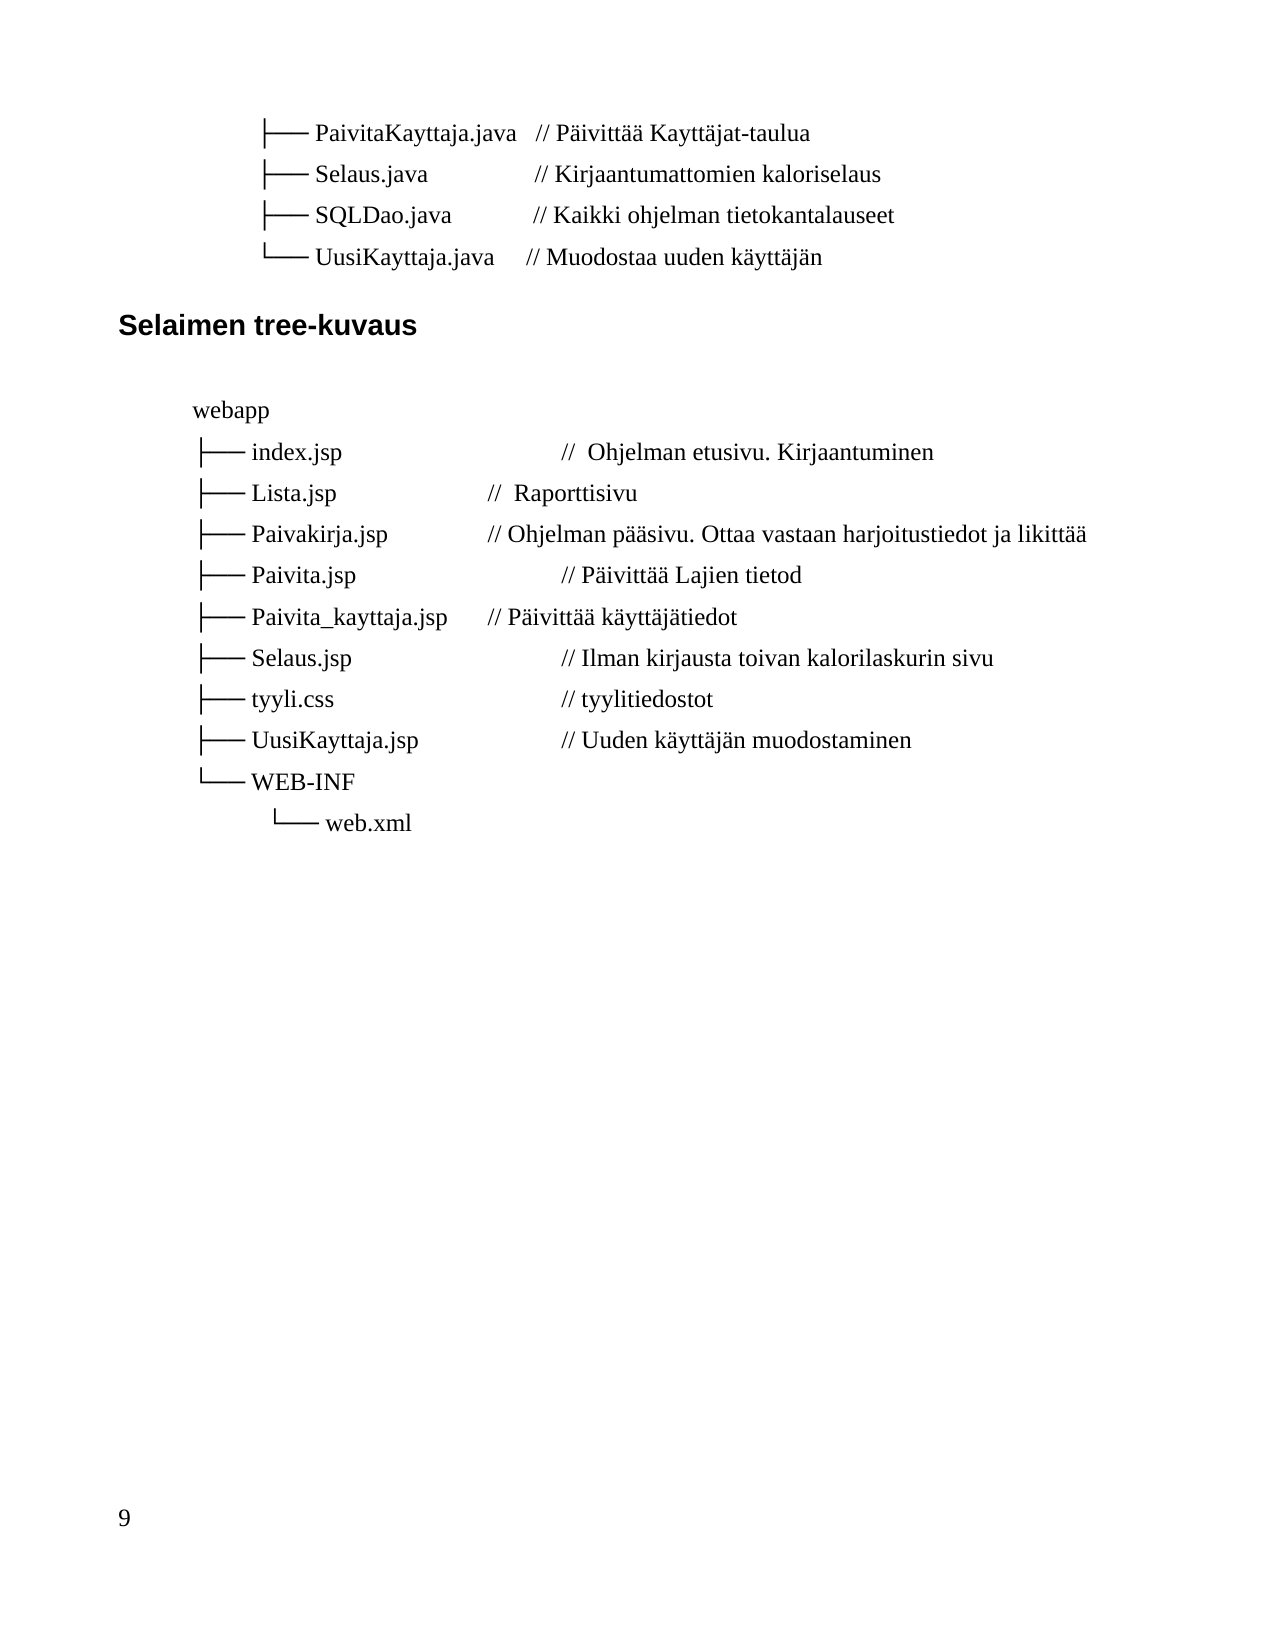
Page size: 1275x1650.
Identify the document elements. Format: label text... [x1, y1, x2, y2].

text ├── UusiKayttaja.jsp // Uuden käyttäjän muodostaminen [202, 725, 1157, 754]
text ├── Paivakirja.jsp // Ohjelman pääsivu. Ottaa vastaan harjoitustiedot ja likittää [202, 519, 1157, 548]
text ├── PaivitaKayttaja.java // Päivittää Kayttäjat-taulua [265, 118, 1157, 147]
text ├── PaivitaKayttaja.java // Päivittää Kayttäjat-taulua [118, 118, 263, 147]
text ├── index.jsp // Ohjelman etusivu. Kirjaantuminen [118, 437, 200, 465]
text ├── Selaus.java // Kirjaantumattomien kaloriselaus [118, 159, 263, 188]
text ├── Paivita_kayttaja.jsp // Päivittää käyttäjätiedot [118, 602, 200, 630]
text ├── Paivakirja.jsp // Ohjelman pääsivu. Ottaa vastaan harjoitustiedot ja likittää [118, 519, 200, 548]
text ├── Selaus.java // Kirjaantumattomien kaloriselaus [265, 159, 1157, 188]
text └── UusiKayttaja.java // Muodostaa uuden käyttäjän [118, 242, 1157, 271]
text ├── SQLDao.java // Kaikki ohjelman tietokantalauseet [265, 201, 1157, 229]
text ├── Selaus.jsp // Ilman kirjausta toivan kalorilaskurin sivu [202, 643, 1157, 672]
subtitle Selaimen tree-kuvaus [118, 308, 1157, 342]
text ├── SQLDao.java // Kaikki ohjelman tietokantalauseet [118, 201, 263, 229]
text webapp [118, 395, 1157, 424]
text ├── index.jsp // Ohjelman etusivu. Kirjaantuminen [202, 437, 1157, 465]
text ├── Paivita_kayttaja.jsp // Päivittää käyttäjätiedot [202, 602, 1157, 630]
text ├── tyyli.css // tyylitiedostot [118, 684, 200, 713]
text ├── Lista.jsp // Raporttisivu [118, 478, 200, 507]
text ├── Paivita.jsp // Päivittää Lajien tietod [202, 560, 1157, 589]
text ├── UusiKayttaja.jsp // Uuden käyttäjän muodostaminen [118, 725, 200, 754]
text ├── Lista.jsp // Raporttisivu [202, 478, 1157, 507]
text ├── tyyli.css // tyylitiedostot [202, 684, 1157, 713]
text └── WEB-INF [118, 767, 1157, 795]
text ├── Paivita.jsp // Päivittää Lajien tietod [118, 560, 200, 589]
text └── web.xml [118, 808, 1157, 837]
text ├── Selaus.jsp // Ilman kirjausta toivan kalorilaskurin sivu [118, 643, 200, 672]
